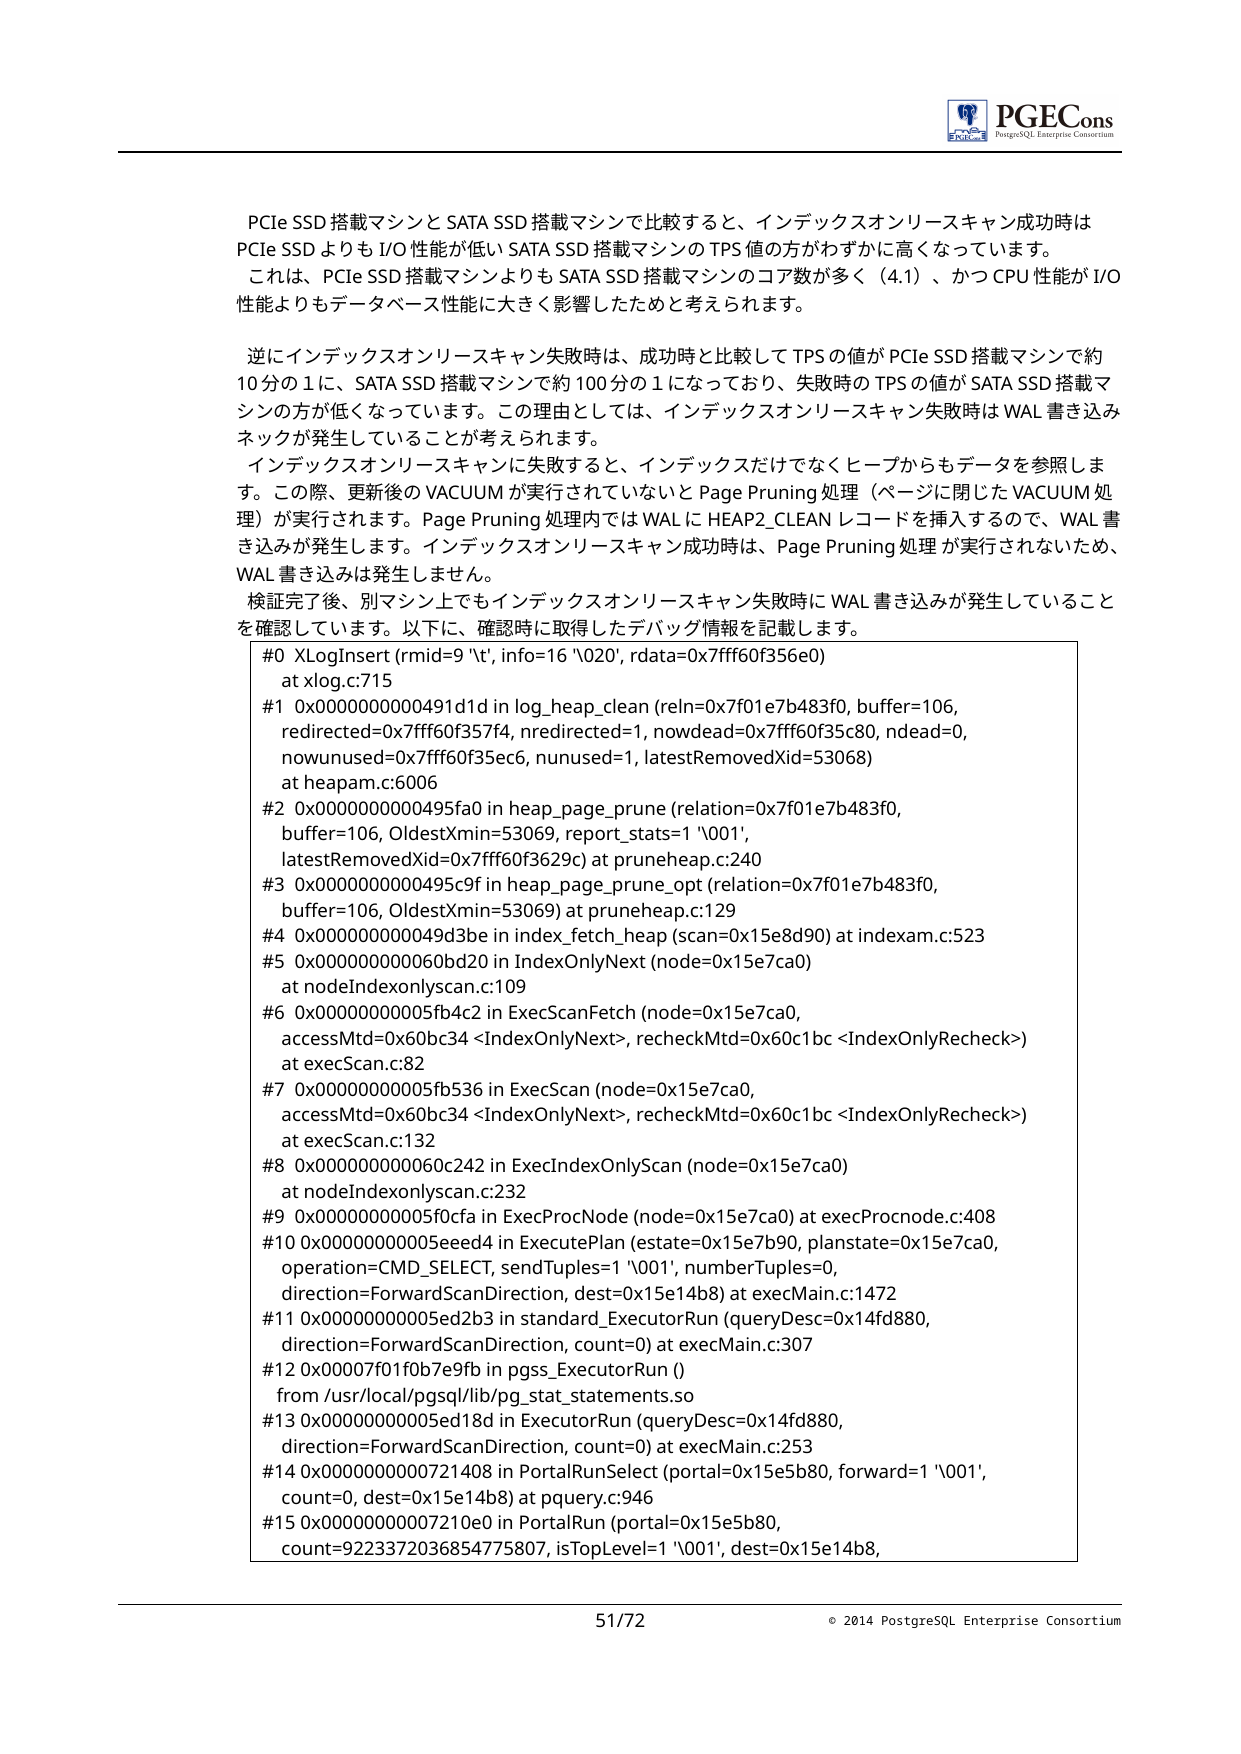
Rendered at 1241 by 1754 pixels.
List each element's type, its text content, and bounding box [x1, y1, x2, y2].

text インデックスオンリースキャンに失敗すると、インデックスだけでなくヒープからもデータを参照します。この際、更新後のVACUUMが実行されていないとPage Pruning処理（ページに閉じたVACUUM処理）が実行されます。Page Pruning処理内ではWALにHEAP2_CLEANレコードを挿入するので、WAL書き込みが発生します。インデックスオンリースキャン成功時は、Page Pruning処理 が実行されないため、WAL書き込みは発生しません。 [236, 451, 1122, 587]
text PCIe SSD搭載マシンとSATA SSD搭載マシンで比較すると、インデックスオンリースキャン成功時はPCIe SSDよりもI/O性能が低いSATA SSD搭載マシンのTPS値の方がわずかに高くなっています。 [236, 208, 1122, 262]
text 逆にインデックスオンリースキャン失敗時は、成功時と比較してTPSの値がPCIe SSD搭載マシンで約10分の１に、SATA SSD搭載マシンで約100分の１になっており、失敗時のTPSの値がSATA SSD搭載マシンの方が低くなっています。この理由としては、インデックスオンリースキャン失敗時はWAL書き込みネックが発生していることが考えられます。 [236, 342, 1122, 451]
text これは、PCIe SSD搭載マシンよりもSATA SSD搭載マシンのコア数が多く（表 4.1）、かつCPU性能がI/O性能よりもデータベース性能に大きく影響したためと考えられます。 [236, 262, 1122, 316]
table_header #0 XLogInsert (rmid=9 '\t', info=16 '\020', rdata=0x7fff60f356e0) at xlog.c:715 #1 0x0000000000491d1d in log_heap_clean (reln=0x7f01e7b483f0, buffer=106, redirected=0x7fff60f357f4, nredirected=1, nowdead=0x7fff60f35c80, ndead=0, nowunused=0x7fff60f35ec6, nunused=1, latestRemovedXid=53068) at heapam.c:6006 #2 0x0000000000495fa0 in heap_page_prune (relation=0x7f01e7b483f0, buffer=106, OldestXmin=53069, report_stats=1 '\001', latestRemovedXid=0x7fff60f3629c) at pruneheap.c:240 #3 0x0000000000495c9f in heap_page_prune_opt (relation=0x7f01e7b483f0, buffer=106, OldestXmin=53069) at pruneheap.c:129 #4 0x000000000049d3be in index_fetch_heap (scan=0x15e8d90) at indexam.c:523 #5 0x000000000060bd20 in IndexOnlyNext (node=0x15e7ca0) at nodeIndexonlyscan.c:109 #6 0x00000000005fb4c2 in ExecScanFetch (node=0x15e7ca0, accessMtd=0x60bc34 <IndexOnlyNext>, recheckMtd=0x60c1bc <IndexOnlyRecheck>) at execScan.c:82 #7 0x00000000005fb536 in ExecScan (node=0x15e7ca0, accessMtd=0x60bc34 <IndexOnlyNext>, recheckMtd=0x60c1bc <IndexOnlyRecheck>) at execScan.c:132 #8 0x000000000060c242 in ExecIndexOnlyScan (node=0x15e7ca0) at nodeIndexonlyscan.c:232 #9 0x00000000005f0cfa in ExecProcNode (node=0x15e7ca0) at execProcnode.c:408 #10 0x00000000005eeed4 in ExecutePlan (estate=0x15e7b90, planstate=0x15e7ca0, operation=CMD_SELECT, sendTuples=1 '\001', numberTuples=0, direction=ForwardScanDirection, dest=0x15e14b8) at execMain.c:1472 #11 0x00000000005ed2b3 in standard_ExecutorRun (queryDesc=0x14fd880, direction=ForwardScanDirection, count=0) at execMain.c:307 #12 0x00007f01f0b7e9fb in pgss_ExecutorRun () from /usr/local/pgsql/lib/pg_stat_statements.so #13 0x00000000005ed18d in ExecutorRun (queryDesc=0x14fd880, direction=ForwardScanDirection, count=0) at execMain.c:253 #14 0x0000000000721408 in PortalRunSelect (portal=0x15e5b80, forward=1 '\001', count=0, dest=0x15e14b8) at pquery.c:946 #15 0x00000000007210e0 in PortalRun (portal=0x15e5b80, count=9223372036854775807, isTopLevel=1 '\001', dest=0x15e14b8, [251, 642, 1077, 1561]
picture [941, 94, 1119, 147]
text 検証完了後、別マシン上でもインデックスオンリースキャン失敗時にWAL書き込みが発生していることを確認しています。以下に、確認時に取得したデバッグ情報を記載します。 [236, 587, 1122, 641]
